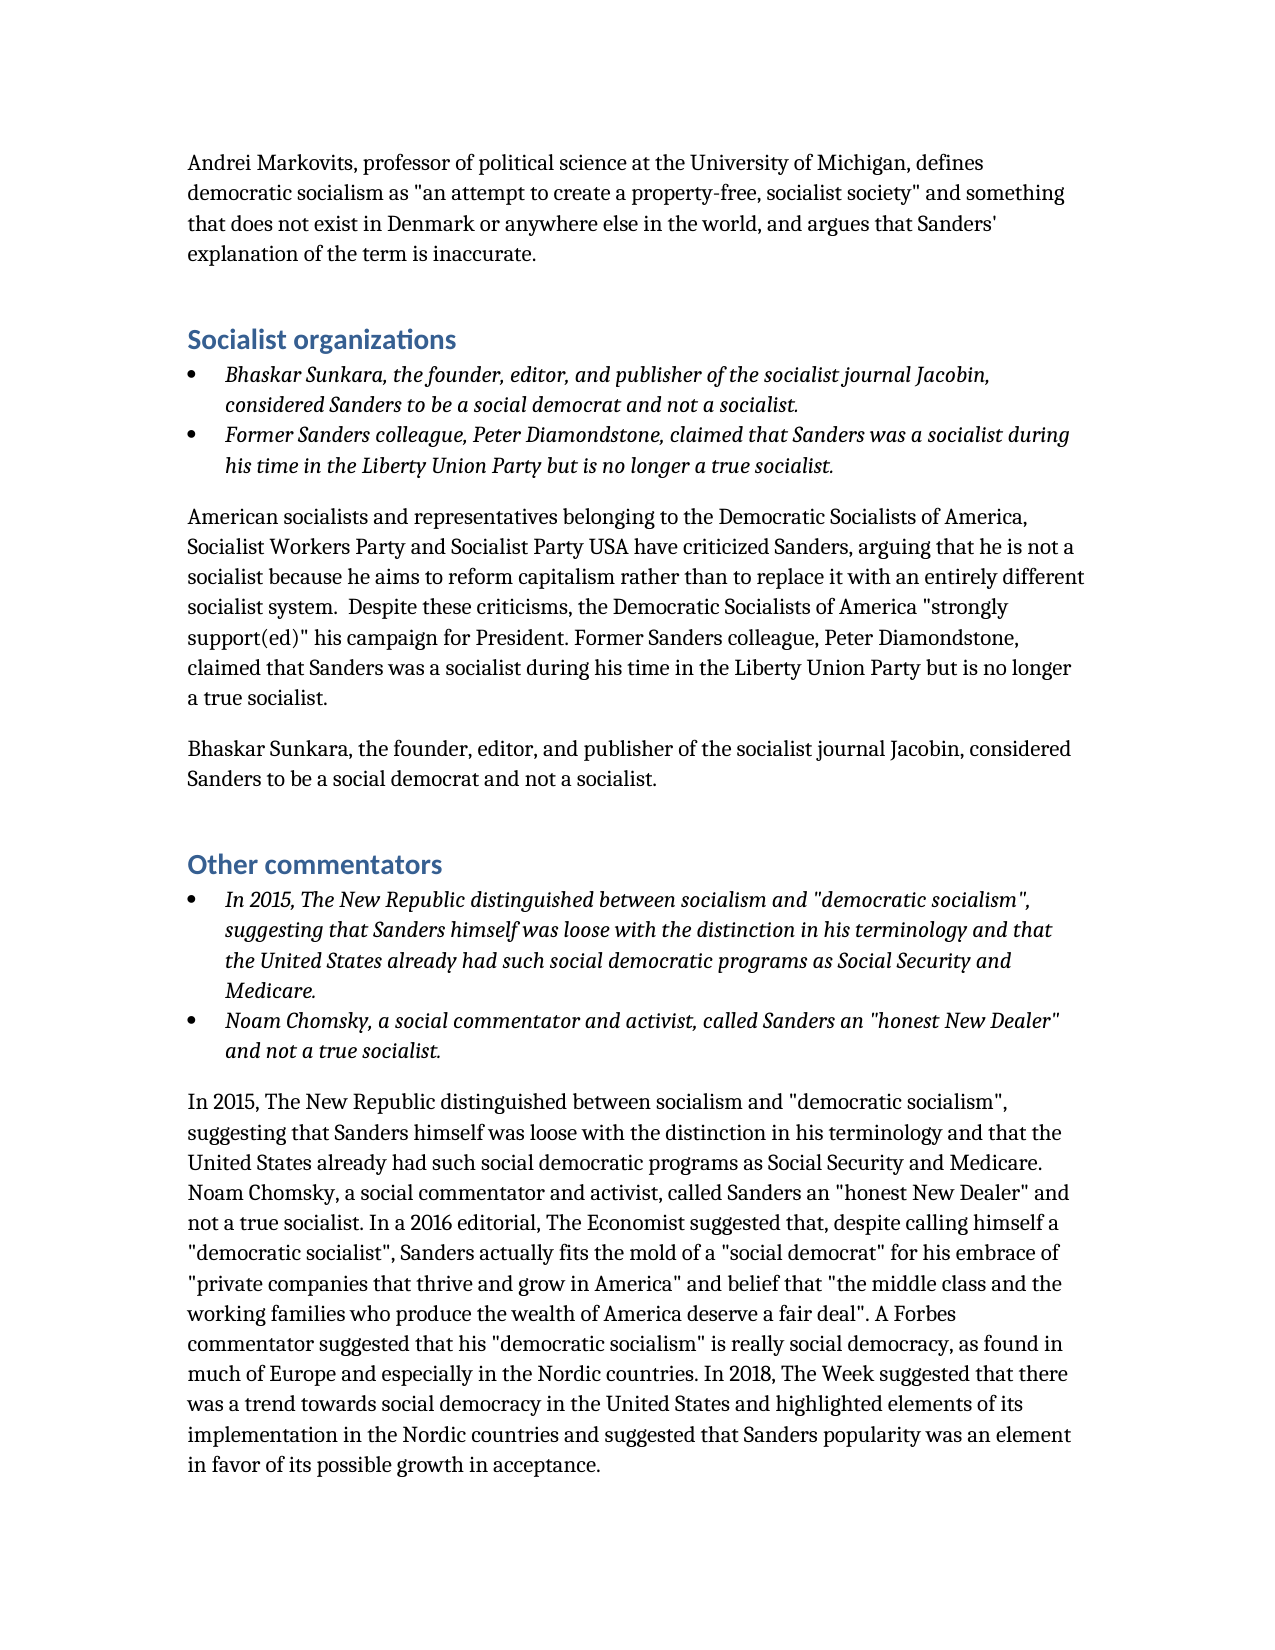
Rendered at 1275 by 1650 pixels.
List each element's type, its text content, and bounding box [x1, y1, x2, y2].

subtitle Other commentators [187, 846, 1087, 882]
list Bhaskar Sunkara, the founder, editor, and publisher of the socialist journal Jacobin, considered Sanders to be a social democrat and not a socialist. [187, 362, 1087, 418]
subtitle Socialist organizations [187, 321, 1087, 356]
text Bhaskar Sunkara, the founder, editor, and publisher of the socialist journal Jacobin, considered Sanders to be a social democrat and not a socialist. [187, 736, 1087, 792]
list Former Sanders colleague, Peter Diamondstone, claimed that Sanders was a socialist during his time in the Liberty Union Party but is no longer a true socialist. [187, 422, 1087, 479]
list In 2015, The New Republic distinguished between socialism and "democratic socialism", suggesting that Sanders himself was loose with the distinction in his terminology and that the United States already had such social democratic programs as Social Security and Medicare. [187, 887, 1087, 1004]
text Andrei Markovits, professor of political science at the University of Michigan, defines democratic socialism as "an attempt to create a property-free, socialist society" and something that does not exist in Denmark or anywhere else in the world, and argues that Sanders' explanation of the term is inaccurate. [187, 150, 1087, 267]
text American socialists and representatives belonging to the Democratic Socialists of America, Socialist Workers Party and Socialist Party USA have criticized Sanders, arguing that he is not a socialist because he aims to reform capitalism rather than to replace it with an entirely different socialist system. Despite these criticisms, the Democratic Socialists of America "strongly support(ed)" his campaign for President. Former Sanders colleague, Peter Diamondstone, claimed that Sanders was a socialist during his time in the Liberty Union Party but is no longer a true socialist. [187, 503, 1087, 711]
list Noam Chomsky, a social commentator and activist, called Sanders an "honest New Dealer" and not a true socialist. [187, 1008, 1087, 1064]
text In 2015, The New Republic distinguished between socialism and "democratic socialism", suggesting that Sanders himself was loose with the distinction in his terminology and that the United States already had such social democratic programs as Social Security and Medicare. Noam Chomsky, a social commentator and activist, called Sanders an "honest New Dealer" and not a true socialist. In a 2016 editorial, The Economist suggested that, despite calling himself a "democratic socialist", Sanders actually fits the mold of a "social democrat" for his embrace of "private companies that thrive and grow in America" and belief that "the middle class and the working families who produce the wealth of America deserve a fair deal". A Forbes commentator suggested that his "democratic socialism" is really social democracy, as found in much of Europe and especially in the Nordic countries. In 2018, The Week suggested that there was a trend towards social democracy in the United States and highlighted elements of its implementation in the Nordic countries and suggested that Sanders popularity was an element in favor of its possible growth in acceptance. [187, 1089, 1087, 1478]
